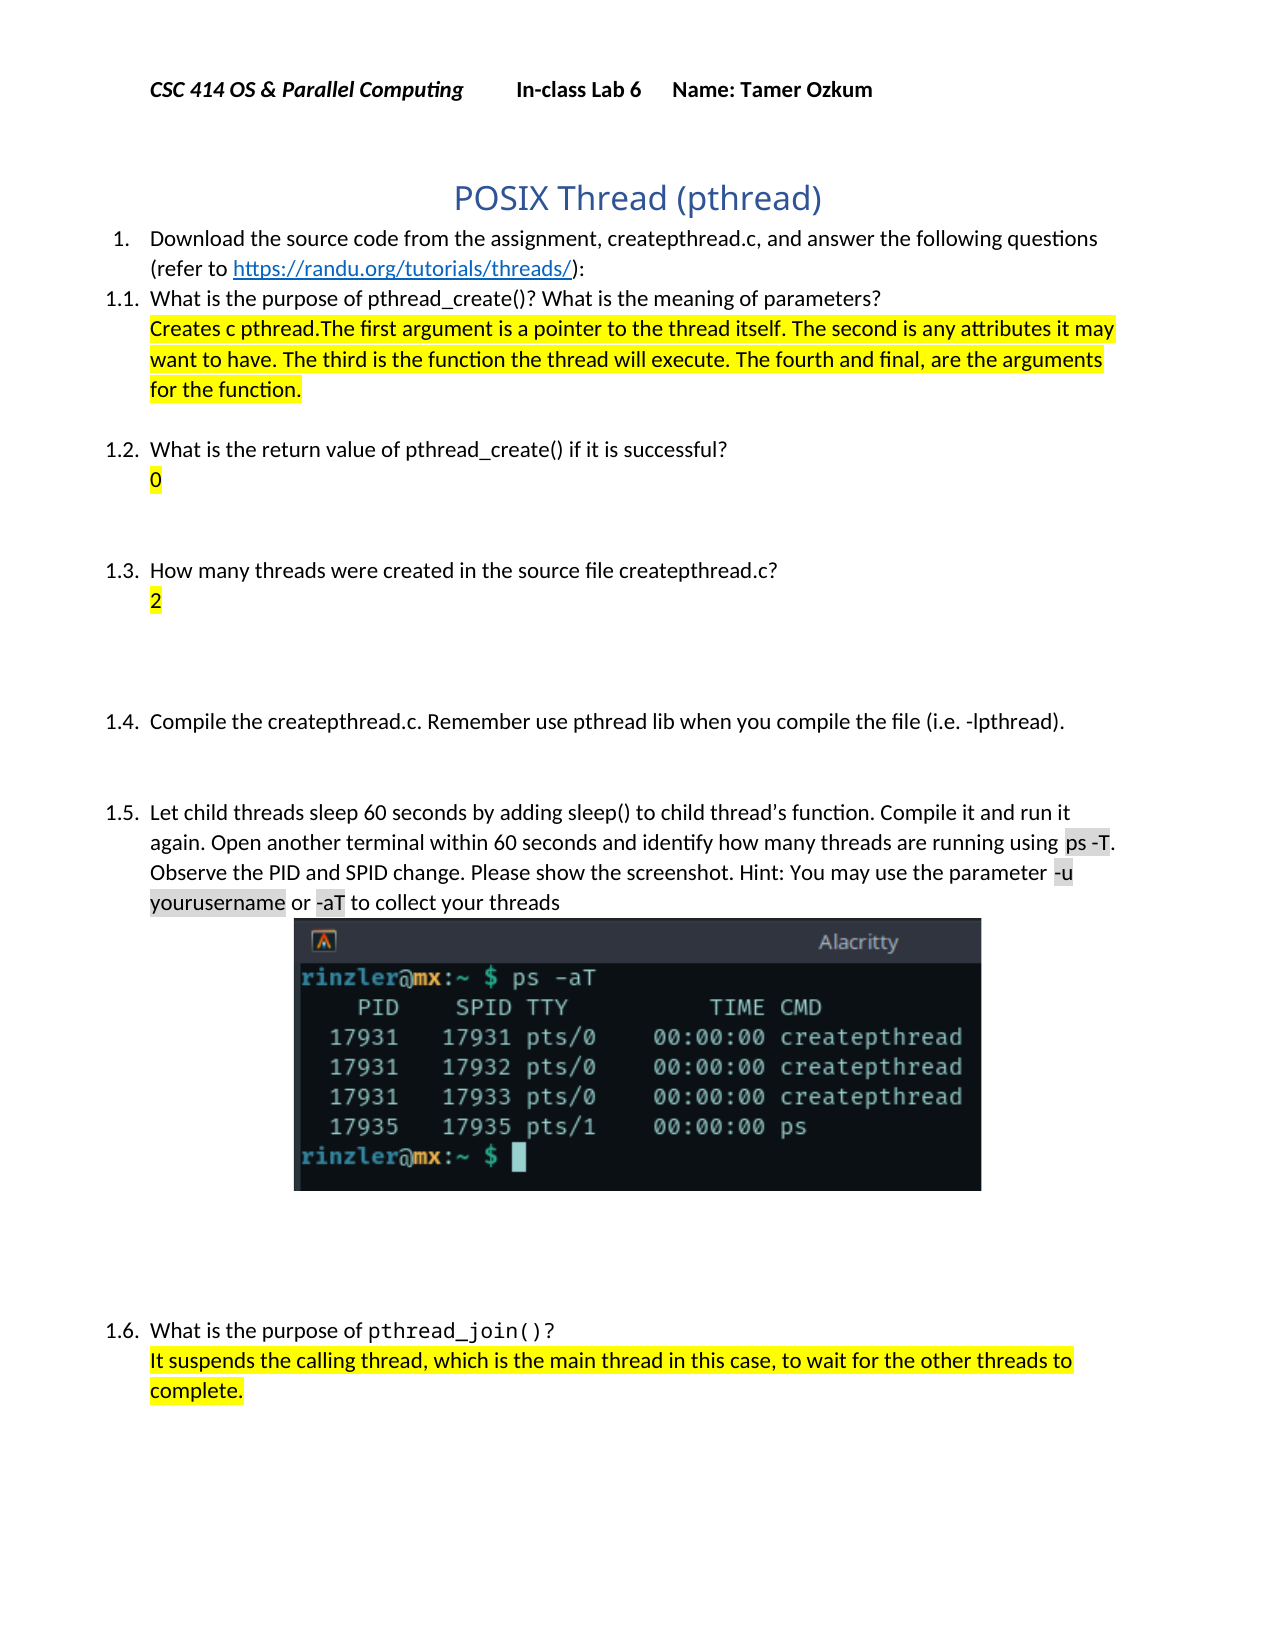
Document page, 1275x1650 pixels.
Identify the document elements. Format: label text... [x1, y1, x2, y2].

list How many threads were created in the source file createpthread.c? [105, 556, 1125, 584]
list What is the purpose of pthread_join()? [105, 1316, 1125, 1344]
subtitle POSIX Thread (pthread) [150, 175, 1125, 220]
list Let child threads sleep 60 seconds by adding sleep() to child thread’s function. Compile it and run it again. Open another terminal within 60 seconds and identify how many threads are running using ps -T. Observe the PID and SPID change. Please show the screenshot. Hint: You may use the parameter -u yourusername or -aT to collect your threads [105, 798, 1125, 917]
picture [293, 918, 982, 1191]
list Download the source code from the assignment, createpthread.c, and answer the following questions (refer to https://randu.org/tutorials/threads/): [112, 224, 1125, 282]
list Creates c pthread.The first argument is a pointer to the thread itself. The second is any attributes it may want to have. The third is the function the thread will execute. The fourth and final, are the arguments for the function. [105, 314, 1125, 403]
list It suspends the calling thread, which is the main thread in this case, to wait for the other threads to complete. [150, 1346, 1125, 1405]
list Compile the createpthread.c. Remember use pthread lib when you compile the file (i.e. -lpthread). [105, 707, 1125, 735]
list 0 [105, 466, 1125, 494]
list What is the return value of pthread_create() if it is successful? [105, 435, 1125, 463]
list What is the purpose of pthread_create()? What is the meaning of parameters? [105, 284, 1125, 312]
list 2 [105, 586, 1125, 614]
